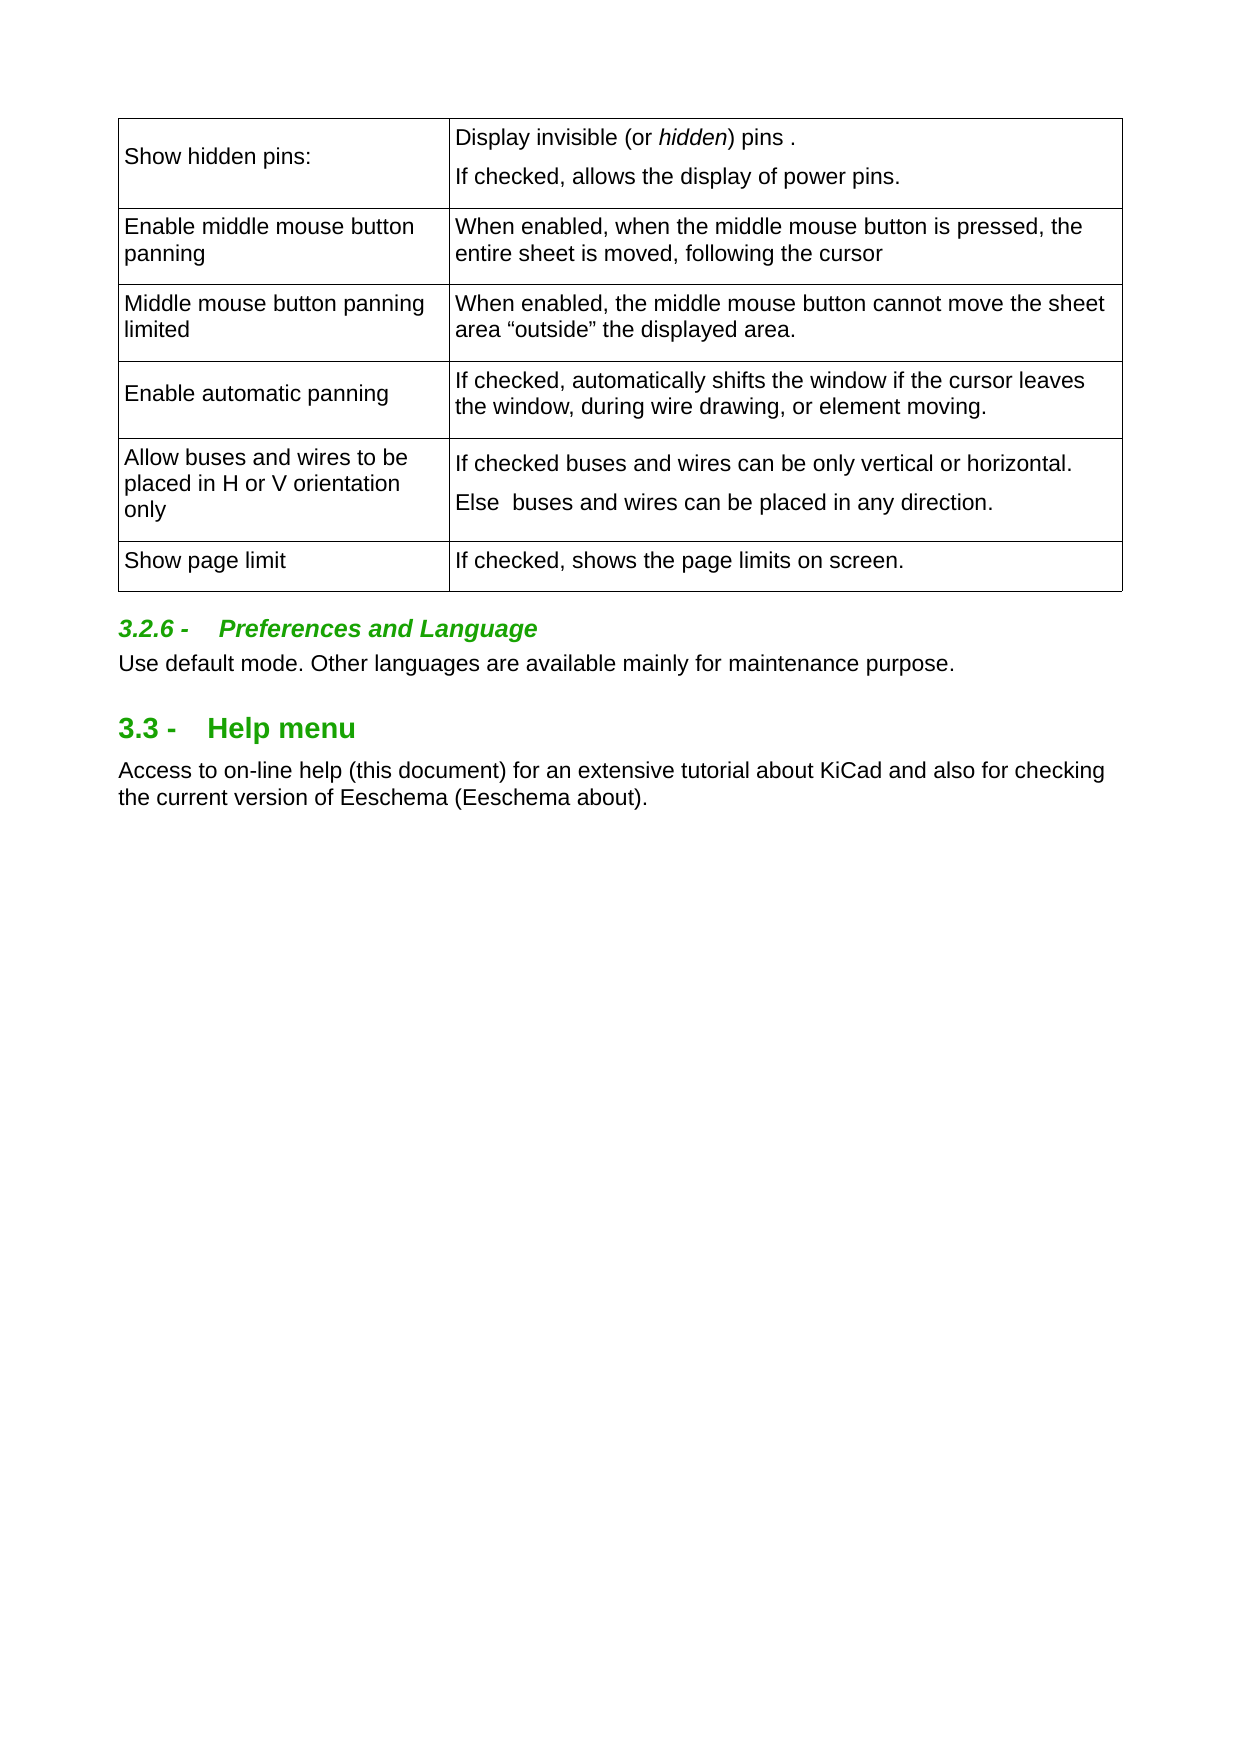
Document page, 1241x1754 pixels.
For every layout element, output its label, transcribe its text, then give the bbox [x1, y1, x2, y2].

table_cell Allow buses and wires to be placed in H or V orientation only [119, 439, 449, 541]
table_cell Display invisible (or hidden) pins . If checked, allows the display of power pins. [450, 119, 1122, 207]
text Use default mode. Other languages are available mainly for maintenance purpose. [118, 649, 1122, 676]
table_cell If checked, automatically shifts the window if the cursor leaves the window, during wire drawing, or element moving. [450, 362, 1122, 438]
table_cell When enabled, when the middle mouse button is pressed, the entire sheet is moved, following the cursor [450, 209, 1122, 284]
subtitle Help menu [118, 711, 1122, 745]
table_cell Show page limit [119, 542, 449, 591]
table_cell Enable middle mouse button panning [119, 209, 449, 284]
table_cell Middle mouse button panning limited [119, 285, 449, 361]
text Access to on-line help (this document) for an extensive tutorial about KiCad and also for checking the current version of Eeschema (Eeschema about). [118, 757, 1122, 810]
table_cell When enabled, the middle mouse button cannot move the sheet area “outside” the displayed area. [450, 285, 1122, 361]
table_cell If checked, shows the page limits on screen. [450, 542, 1122, 591]
table_cell If checked buses and wires can be only vertical or horizontal. Else buses and wires can be placed in any direction. [450, 439, 1122, 541]
subtitle Preferences and Language [118, 614, 1122, 643]
table_cell Enable automatic panning [119, 362, 449, 438]
table_cell Show hidden pins: [119, 119, 449, 207]
